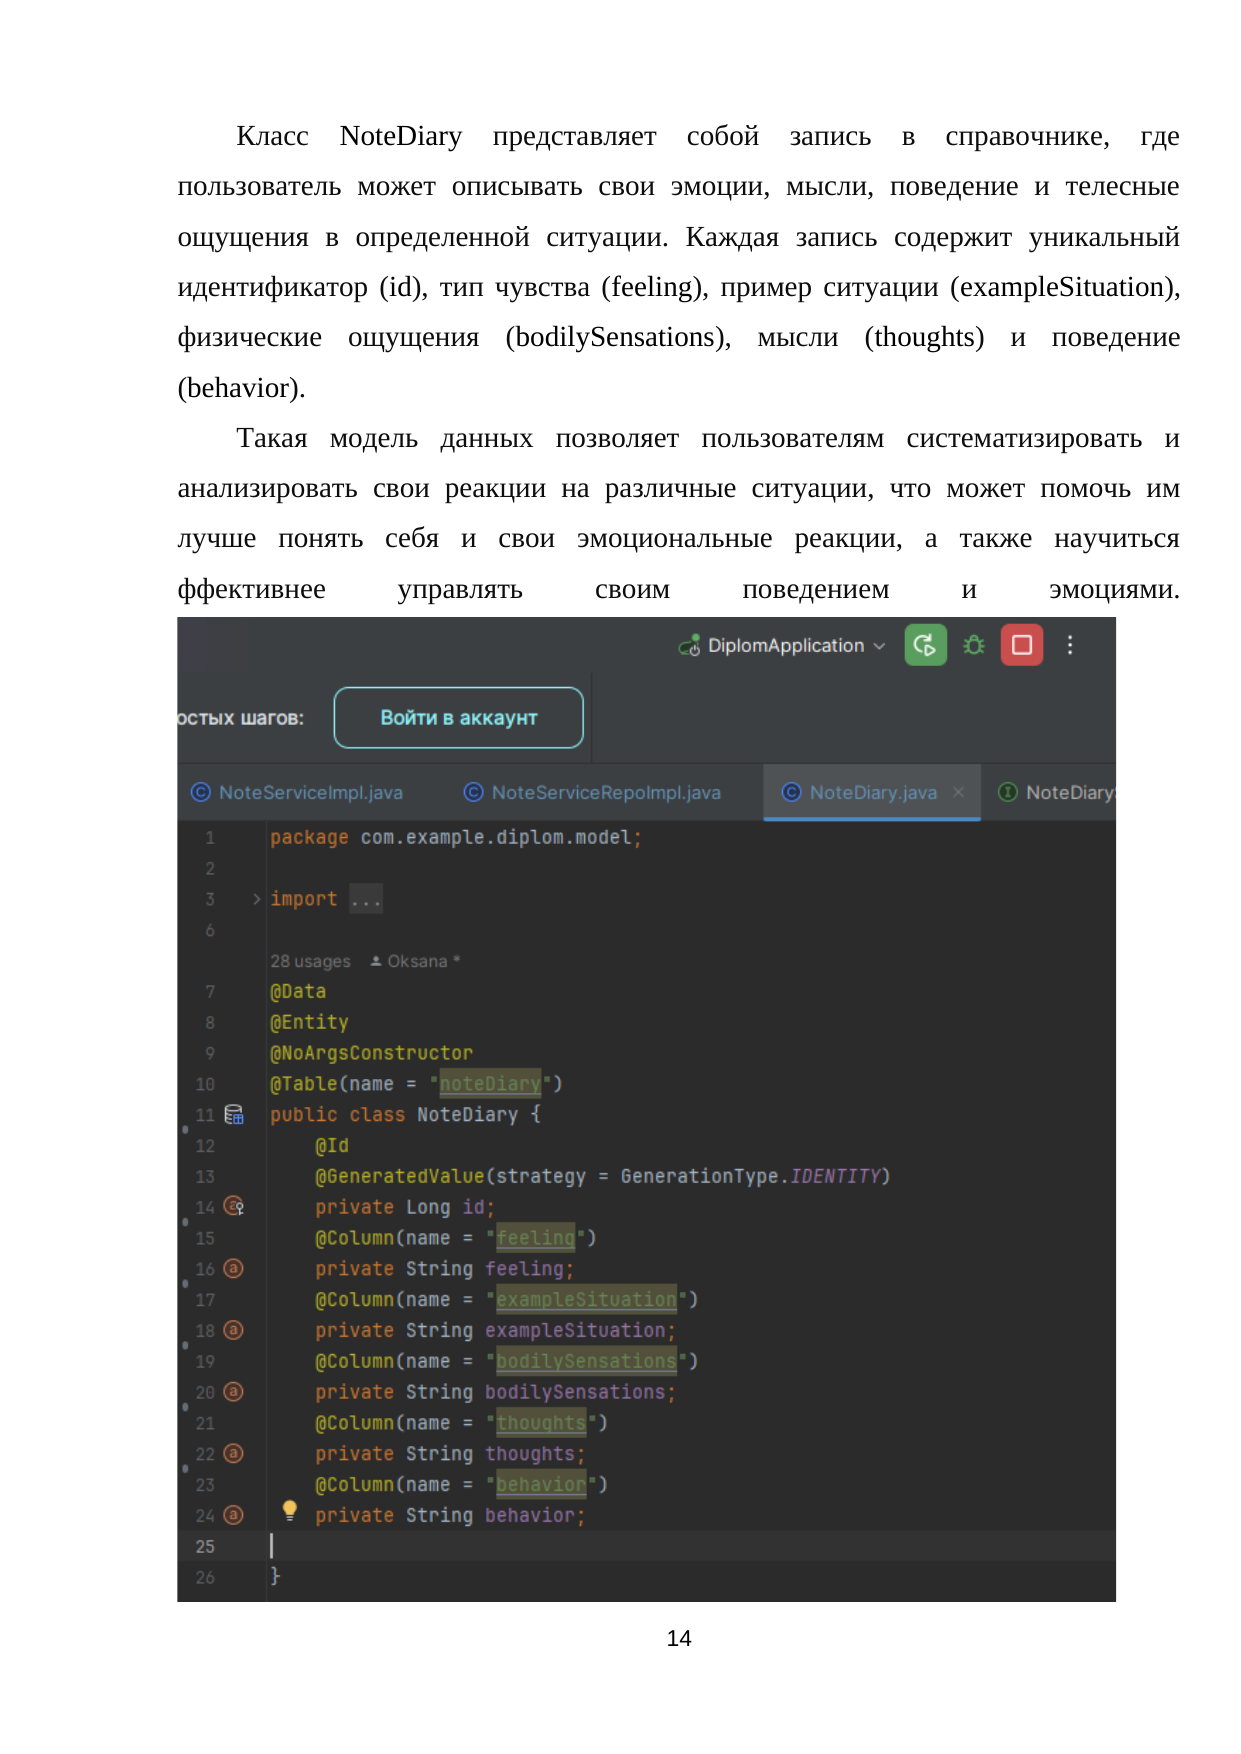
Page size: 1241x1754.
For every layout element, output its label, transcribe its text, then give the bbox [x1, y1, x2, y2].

picture [177, 617, 1117, 1602]
text Такая модель данных позволяет пользователям систематизировать и анализировать свои реакции на различные ситуации, что может помочь им лучше понять себя и свои эмоциональные реакции, а также научиться ффективнее управлять своим поведением и эмоциями. [177, 420, 1181, 1602]
text Класс NoteDiary представляет собой запись в справочнике, где пользователь может описывать свои эмоции, мысли, поведение и телесные ощущения в определенной ситуации. Каждая запись содержит уникальный идентификатор (id), тип чувства (feeling), пример ситуации (exampleSituation), физические ощущения (bodilySensations), мысли (thoughts) и поведение (behavior). [177, 118, 1181, 403]
